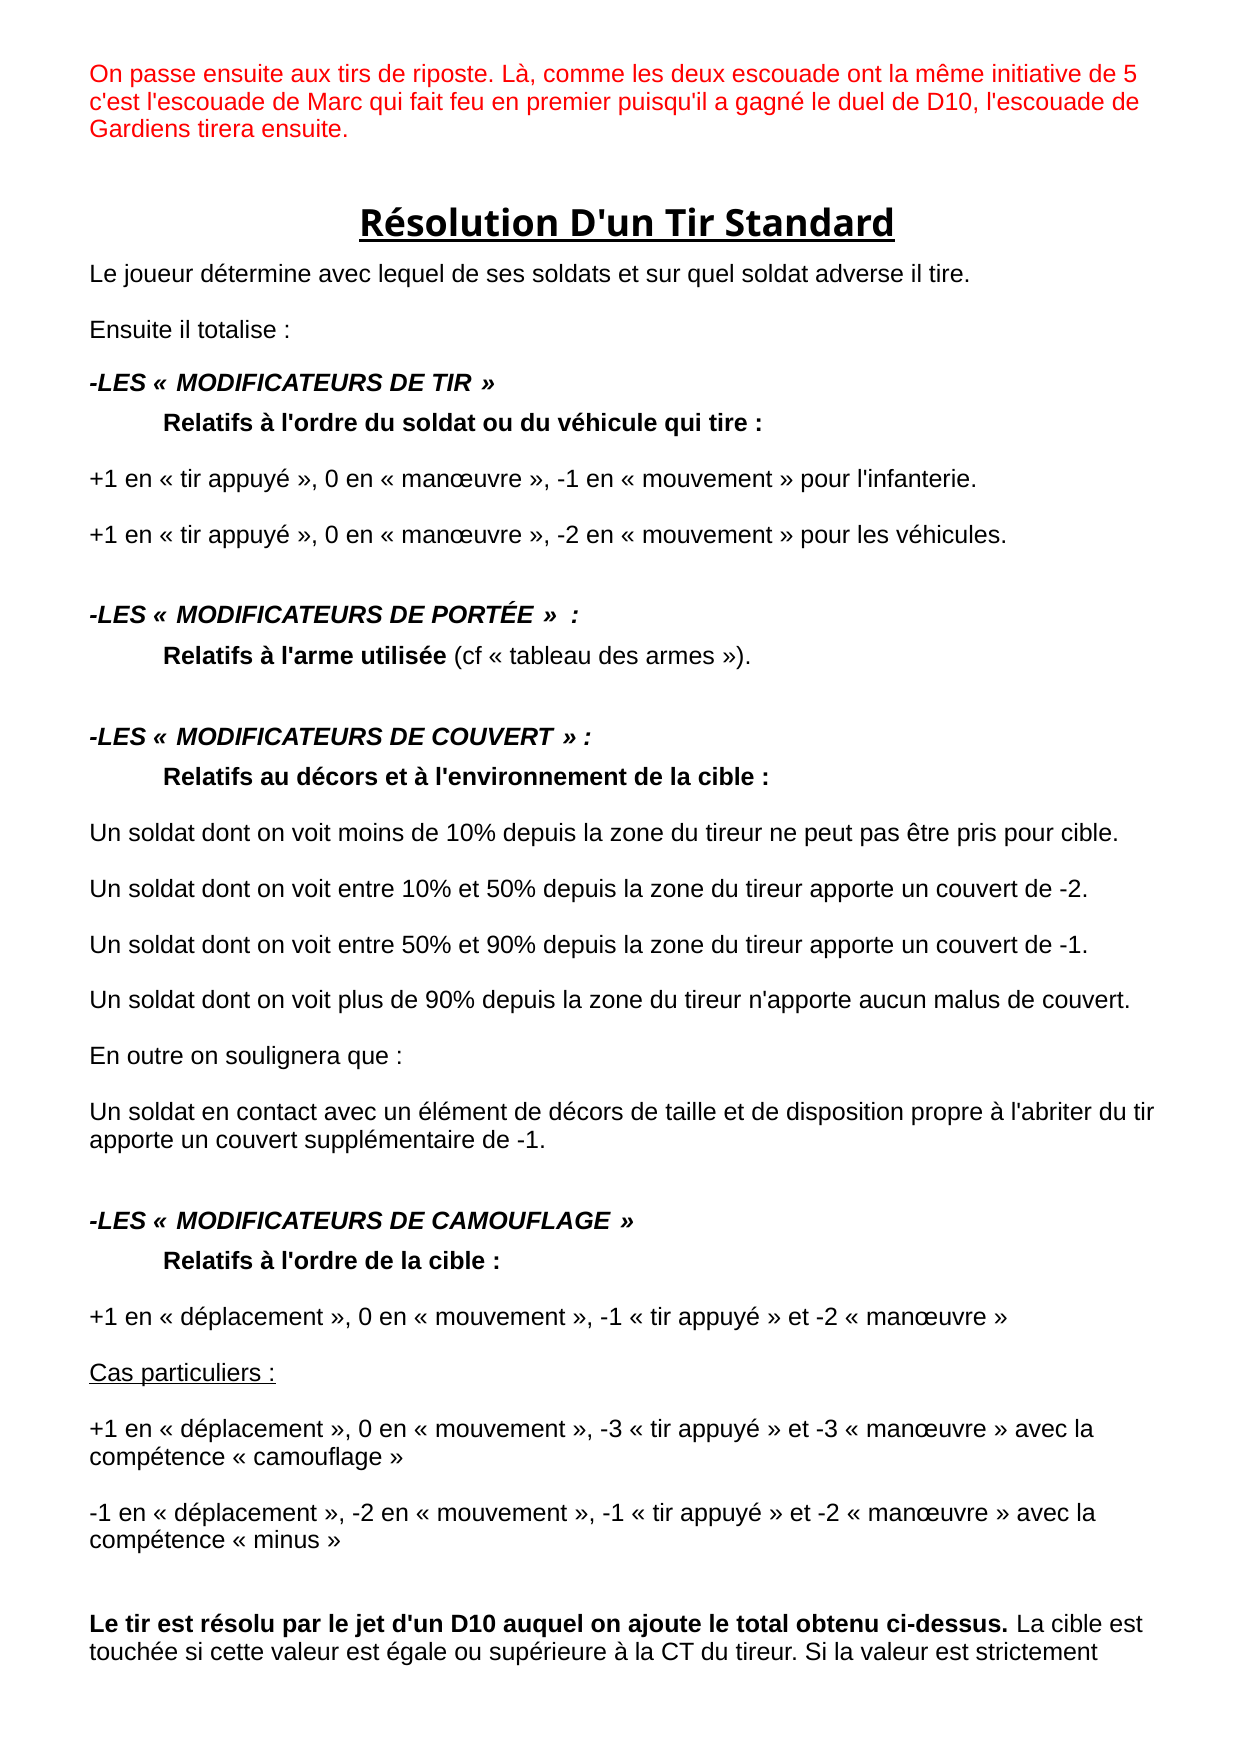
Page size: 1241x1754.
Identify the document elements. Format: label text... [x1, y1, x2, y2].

subtitle On passe ensuite aux tirs de riposte. Là, comme les deux escouade ont la même initiative de 5 c'est l'escouade de Marc qui fait feu en premier puisqu'il a gagné le duel de D10, l'escouade de Gardiens tirera ensuite. [89, 59, 1165, 143]
subtitle Cas particuliers : [89, 1359, 1165, 1387]
subtitle +1 en « déplacement », 0 en « mouvement », -3 « tir appuyé » et -3 « manœuvre » avec la compétence « camouflage » [89, 1414, 1165, 1470]
subtitle Un soldat dont on voit moins de 10% depuis la zone du tireur ne peut pas être pris pour cible. [89, 819, 1165, 847]
subtitle Le tir est résolu par le jet d'un D10 auquel on ajoute le total obtenu ci-dessus. La cible est touchée si cette valeur est égale ou supérieure à la CT du tireur. Si la valeur est strictement [89, 1610, 1165, 1666]
subtitle Le joueur détermine avec lequel de ses soldats et sur quel soldat adverse il tire. [89, 259, 1165, 287]
subtitle -Les « modificateurs de tir » [89, 368, 1165, 396]
subtitle Relatifs au décors et à l'environnement de la cible : [89, 763, 1165, 791]
subtitle +1 en « déplacement », 0 en « mouvement », -1 « tir appuyé » et -2 « manœuvre » [89, 1303, 1165, 1331]
subtitle -Les « modificateurs de couvert » : [89, 722, 1165, 750]
subtitle Ensuite il totalise : [89, 315, 1165, 343]
subtitle Un soldat dont on voit entre 10% et 50% depuis la zone du tireur apporte un couvert de -2. [89, 874, 1165, 902]
subtitle Un soldat dont on voit plus de 90% depuis la zone du tireur n'apporte aucun malus de couvert. [89, 986, 1165, 1014]
subtitle Relatifs à l'ordre du soldat ou du véhicule qui tire : [89, 409, 1165, 437]
subtitle Relatifs à l'ordre de la cible : [89, 1247, 1165, 1275]
subtitle +1 en « tir appuyé », 0 en « manœuvre », -1 en « mouvement » pour l'infanterie. [89, 464, 1165, 492]
subtitle -Les « modificateurs de camouflage » [89, 1207, 1165, 1234]
subtitle -1 en « déplacement », -2 en « mouvement », -1 « tir appuyé » et -2 « manœuvre » avec la compétence « minus » [89, 1498, 1165, 1554]
subtitle +1 en « tir appuyé », 0 en « manœuvre », -2 en « mouvement » pour les véhicules. [89, 520, 1165, 548]
subtitle Un soldat dont on voit entre 50% et 90% depuis la zone du tireur apporte un couvert de -1. [89, 930, 1165, 958]
subtitle Un soldat en contact avec un élément de décors de taille et de disposition propre à l'abriter du tir apporte un couvert supplémentaire de -1. [89, 1098, 1165, 1154]
subtitle Relatifs à l'arme utilisée (cf « tableau des armes »). [89, 642, 1165, 669]
subtitle En outre on soulignera que : [89, 1042, 1165, 1070]
subtitle -Les « modificateurs de portée » : [89, 601, 1165, 629]
subtitle Résolution d'un tir standard [89, 196, 1165, 247]
